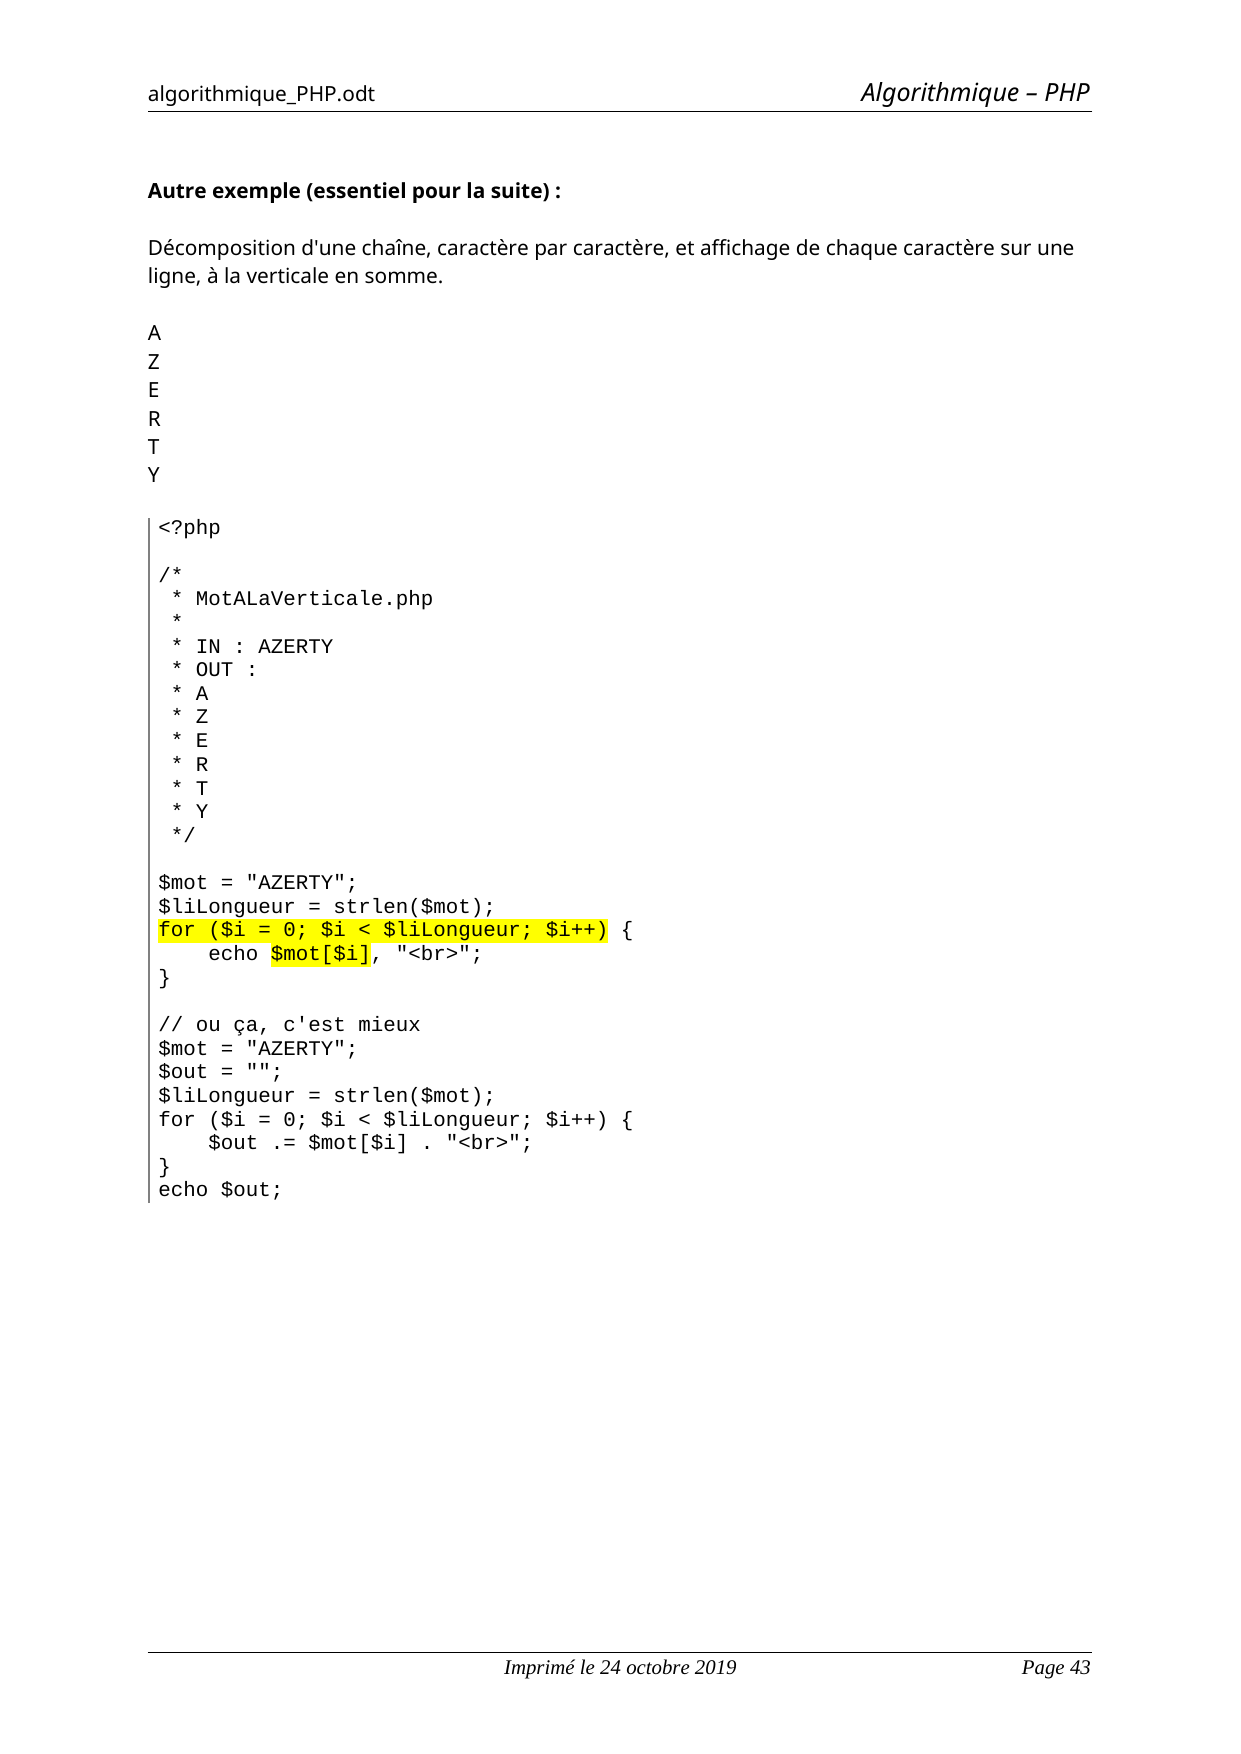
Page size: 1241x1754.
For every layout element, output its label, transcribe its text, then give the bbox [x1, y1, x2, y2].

text E [148, 375, 1092, 404]
text Autre exemple (essentiel pour la suite) : [148, 176, 1092, 204]
text T [148, 432, 1092, 461]
text * MotALaVerticale.php [150, 588, 1092, 612]
text echo $mot[$i], "<br>"; [150, 943, 1092, 967]
text * OUT : [150, 659, 1092, 683]
text $liLongueur = strlen($mot); [150, 896, 1092, 919]
text * R [150, 754, 1092, 777]
text * Z [150, 707, 1092, 730]
text // ou ça, c'est mieux [150, 1014, 1092, 1038]
text <?php [148, 517, 1092, 541]
text for ($i = 0; $i < $liLongueur; $i++) { [150, 919, 1092, 943]
text $mot = "AZERTY"; [150, 872, 1092, 896]
text Z [148, 347, 1092, 375]
text /* [150, 565, 1092, 588]
text $out = ""; [150, 1061, 1092, 1085]
text Décomposition d'une chaîne, caractère par caractère, et affichage de chaque caractère sur une ligne, à la verticale en somme. [148, 233, 1092, 290]
text Y [148, 461, 1092, 489]
text } [150, 967, 1092, 990]
text */ [150, 825, 1092, 848]
text } [150, 1156, 1092, 1179]
text $liLongueur = strlen($mot); [150, 1085, 1092, 1108]
text for ($i = 0; $i < $liLongueur; $i++) { [150, 1108, 1092, 1132]
text * Y [150, 801, 1092, 825]
text * [150, 612, 1092, 636]
text * A [150, 683, 1092, 707]
text echo $out; [150, 1179, 1092, 1203]
text * IN : AZERTY [150, 636, 1092, 659]
text A [148, 318, 1092, 347]
text * E [150, 730, 1092, 754]
text $mot = "AZERTY"; [150, 1038, 1092, 1061]
text * T [150, 777, 1092, 801]
text R [148, 404, 1092, 432]
text $out .= $mot[$i] . "<br>"; [150, 1132, 1092, 1156]
